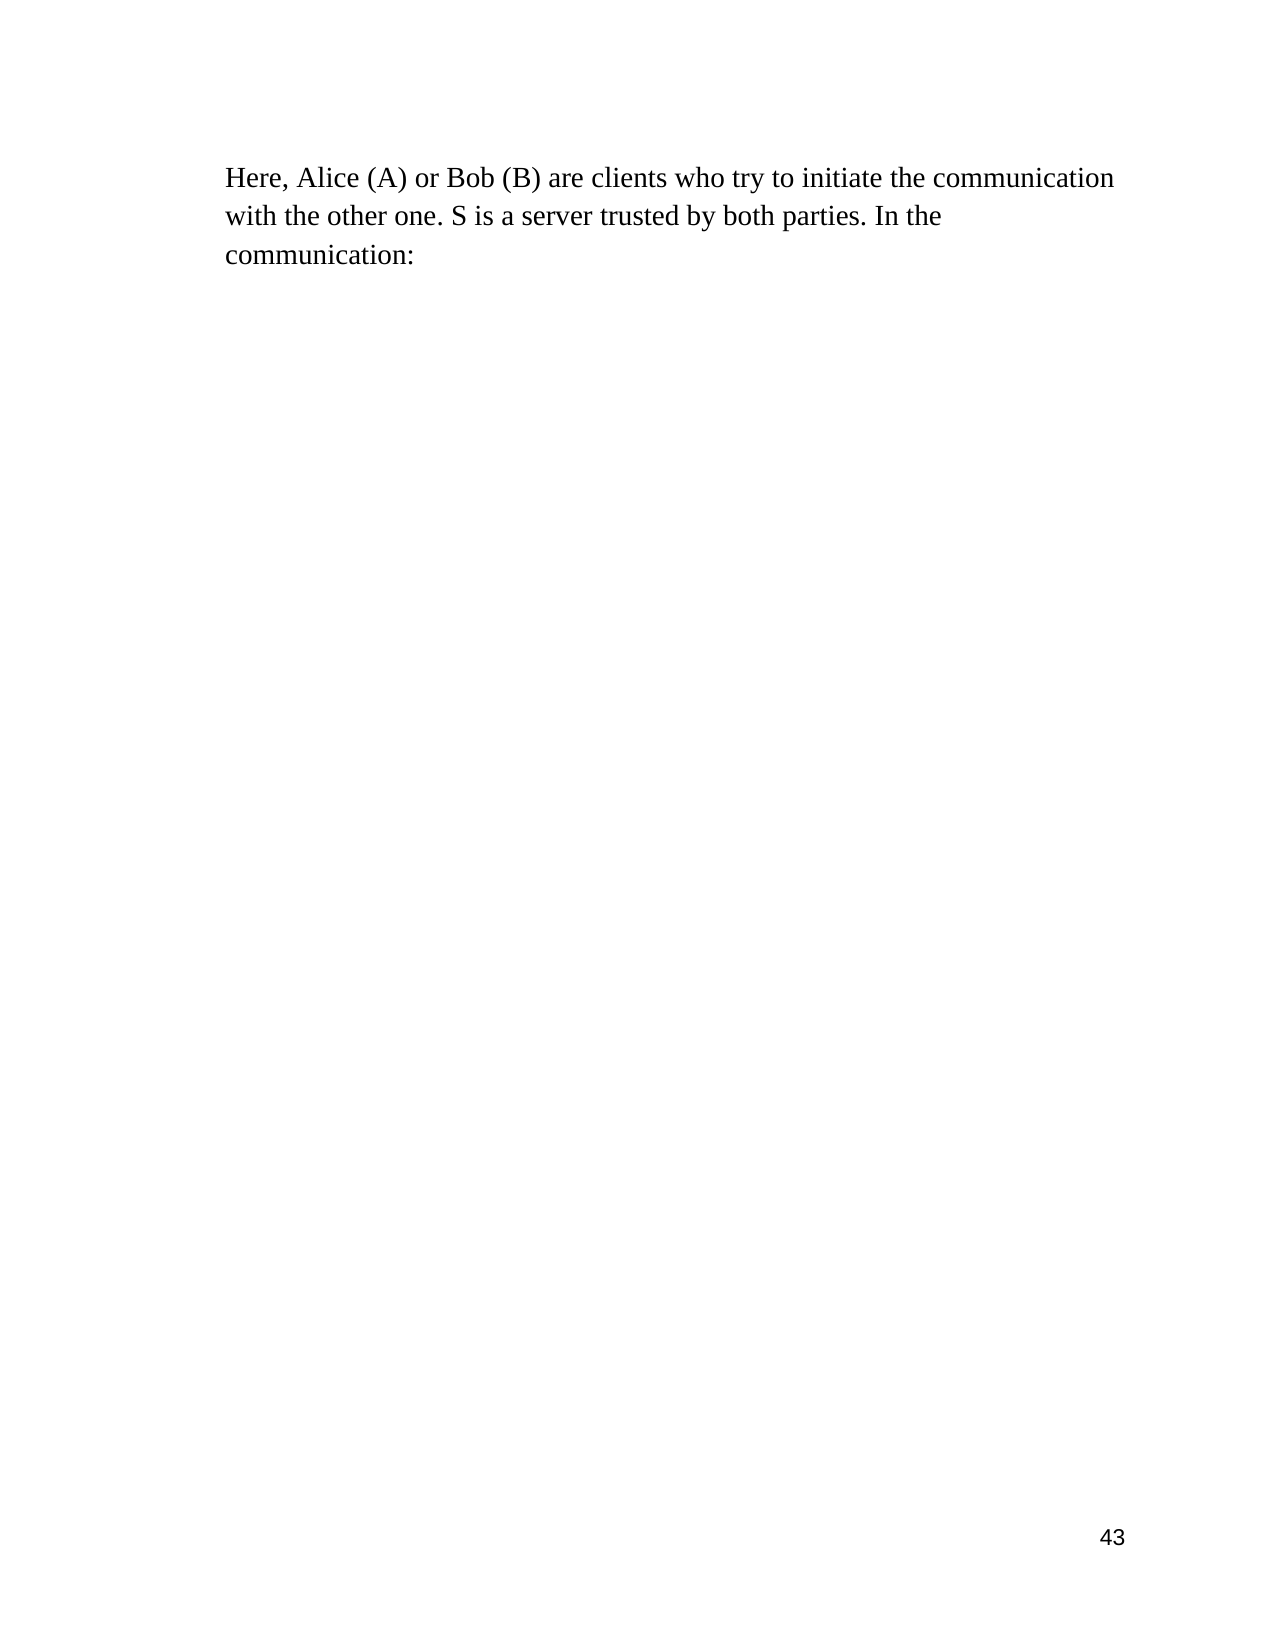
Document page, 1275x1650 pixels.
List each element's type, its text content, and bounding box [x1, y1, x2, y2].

text Here, Alice (A) or Bob (B) are clients who try to initiate the communication with the other one. S is a server trusted by both parties. In the communication: [225, 160, 1125, 271]
